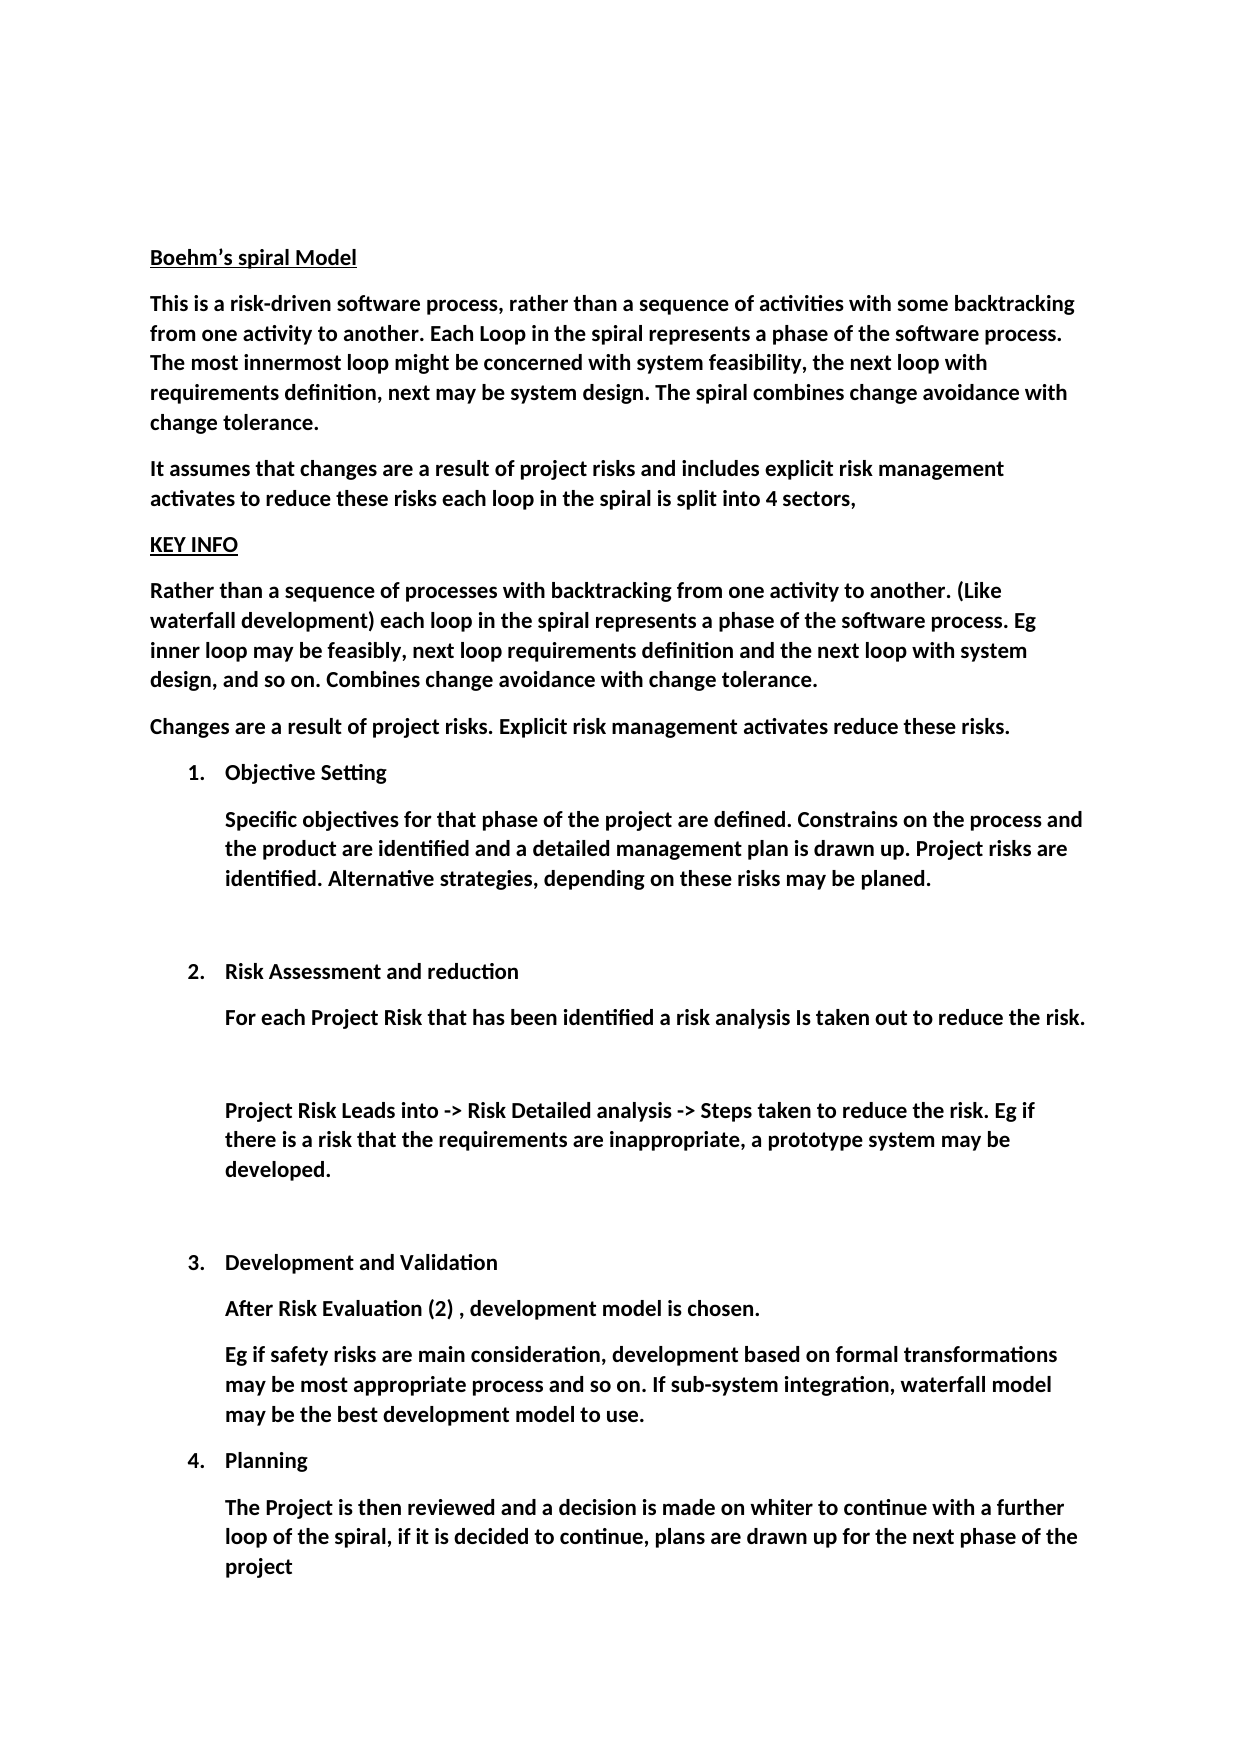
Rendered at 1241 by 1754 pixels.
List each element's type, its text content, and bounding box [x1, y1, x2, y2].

list The Project is then reviewed and a decision is made on whiter to continue with a further loop of the spiral, if it is decided to continue, plans are drawn up for the next phase of the project [225, 1493, 1090, 1580]
list For each Project Risk that has been identified a risk analysis Is taken out to reduce the risk. [225, 1003, 1090, 1031]
list Objective Setting [187, 758, 1090, 786]
list Planning [187, 1446, 1090, 1474]
text KEY INFO [150, 530, 1090, 558]
text This is a risk-driven software process, rather than a sequence of activities with some backtracking from one activity to another. Each Loop in the spiral represents a phase of the software process. The most innermost loop might be concerned with system feasibility, the next loop with requirements definition, next may be system design. The spiral combines change avoidance with change tolerance. [150, 289, 1090, 436]
list Eg if safety risks are main consideration, development based on formal transformations may be most appropriate process and so on. If sub-system integration, waterfall model may be the best development model to use. [225, 1341, 1090, 1428]
text Rather than a sequence of processes with backtracking from one activity to another. (Like waterfall development) each loop in the spiral represents a phase of the software process. Eg inner loop may be feasibly, next loop requirements definition and the next loop with system design, and so on. Combines change avoidance with change tolerance. [150, 577, 1090, 694]
list Risk Assessment and reduction [187, 957, 1090, 985]
list After Risk Evaluation (2) , development model is chosen. [225, 1294, 1090, 1322]
list Project Risk Leads into -> Risk Detailed analysis -> Steps taken to reduce the risk. Eg if there is a risk that the requirements are inappropriate, a prototype system may be developed. [225, 1096, 1090, 1183]
text Changes are a result of project risks. Explicit risk management activates reduce these risks. [150, 712, 1090, 740]
list Development and Validation [187, 1248, 1090, 1276]
text Boehm’s spiral Model [150, 243, 1090, 271]
text It assumes that changes are a result of project risks and includes explicit risk management activates to reduce these risks each loop in the spiral is split into 4 sectors, [150, 454, 1090, 512]
list Specific objectives for that phase of the project are defined. Constrains on the process and the product are identified and a detailed management plan is drawn up. Project risks are identified. Alternative strategies, depending on these risks may be planed. [225, 805, 1090, 892]
